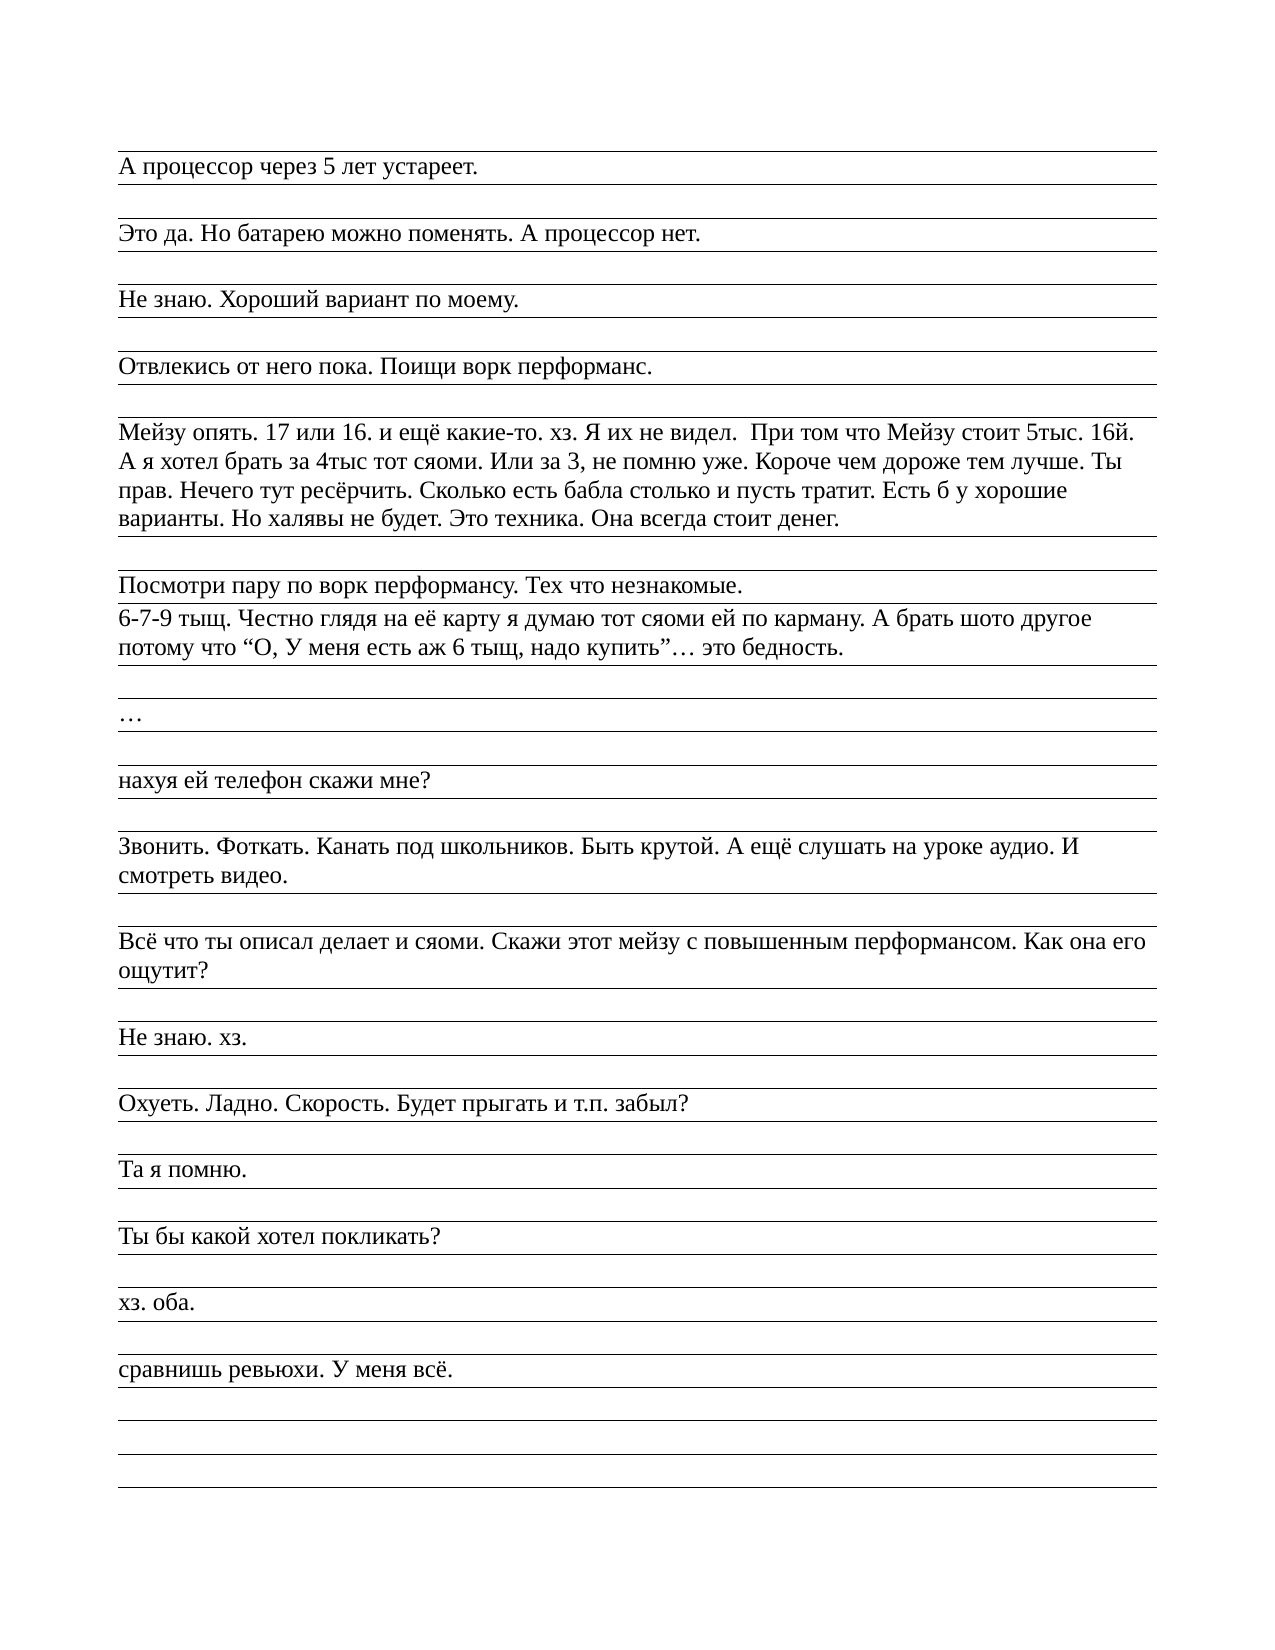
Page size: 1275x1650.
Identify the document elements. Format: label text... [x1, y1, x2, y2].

text Всё что ты описал делает и сяоми. Скажи этот мейзу с повышенным перформансом. Как она его ощутит? [118, 927, 1157, 988]
text Мейзу опять. 17 или 16. и ещё какие-то. хз. Я их не видел. При том что Мейзу стоит 5тыс. 16й. А я хотел брать за 4тыс тот сяоми. Или за 3, не помню уже. Короче чем дороже тем лучше. Ты прав. Нечего тут ресёрчить. Сколько есть бабла столько и пусть тратит. Есть б у хорошие варианты. Но халявы не будет. Это техника. Она всегда стоит денег. [118, 418, 1157, 536]
text Охуеть. Ладно. Скорость. Будет прыгать и т.п. забыл? [118, 1089, 1157, 1121]
text А процессор через 5 лет устареет. [118, 152, 1157, 184]
text сравнишь ревьюхи. У меня всё. [118, 1355, 1157, 1387]
text … [118, 699, 1157, 731]
text Звонить. Фоткать. Канать под школьников. Быть крутой. А ещё слушать на уроке аудио. И смотреть видео. [118, 832, 1157, 893]
text Не знаю. хз. [118, 1022, 1157, 1055]
text Отвлекись от него пока. Поищи ворк перформанс. [118, 352, 1157, 384]
text Это да. Но батарею можно поменять. А процессор нет. [118, 219, 1157, 251]
text 6-7-9 тыщ. Честно глядя на её карту я думаю тот сяоми ей по карману. А брать шото другое потому что “О, У меня есть аж 6 тыщ, надо купить”… это бедность. [118, 604, 1157, 665]
text Та я помню. [118, 1155, 1157, 1188]
text Не знаю. Хороший вариант по моему. [118, 285, 1157, 317]
text Ты бы какой хотел покликать? [118, 1222, 1157, 1254]
text нахуя ей телефон скажи мне? [118, 766, 1157, 798]
text хз. оба. [118, 1288, 1157, 1321]
text Посмотри пару по ворк перформансу. Тех что незнакомые. [118, 571, 1157, 603]
